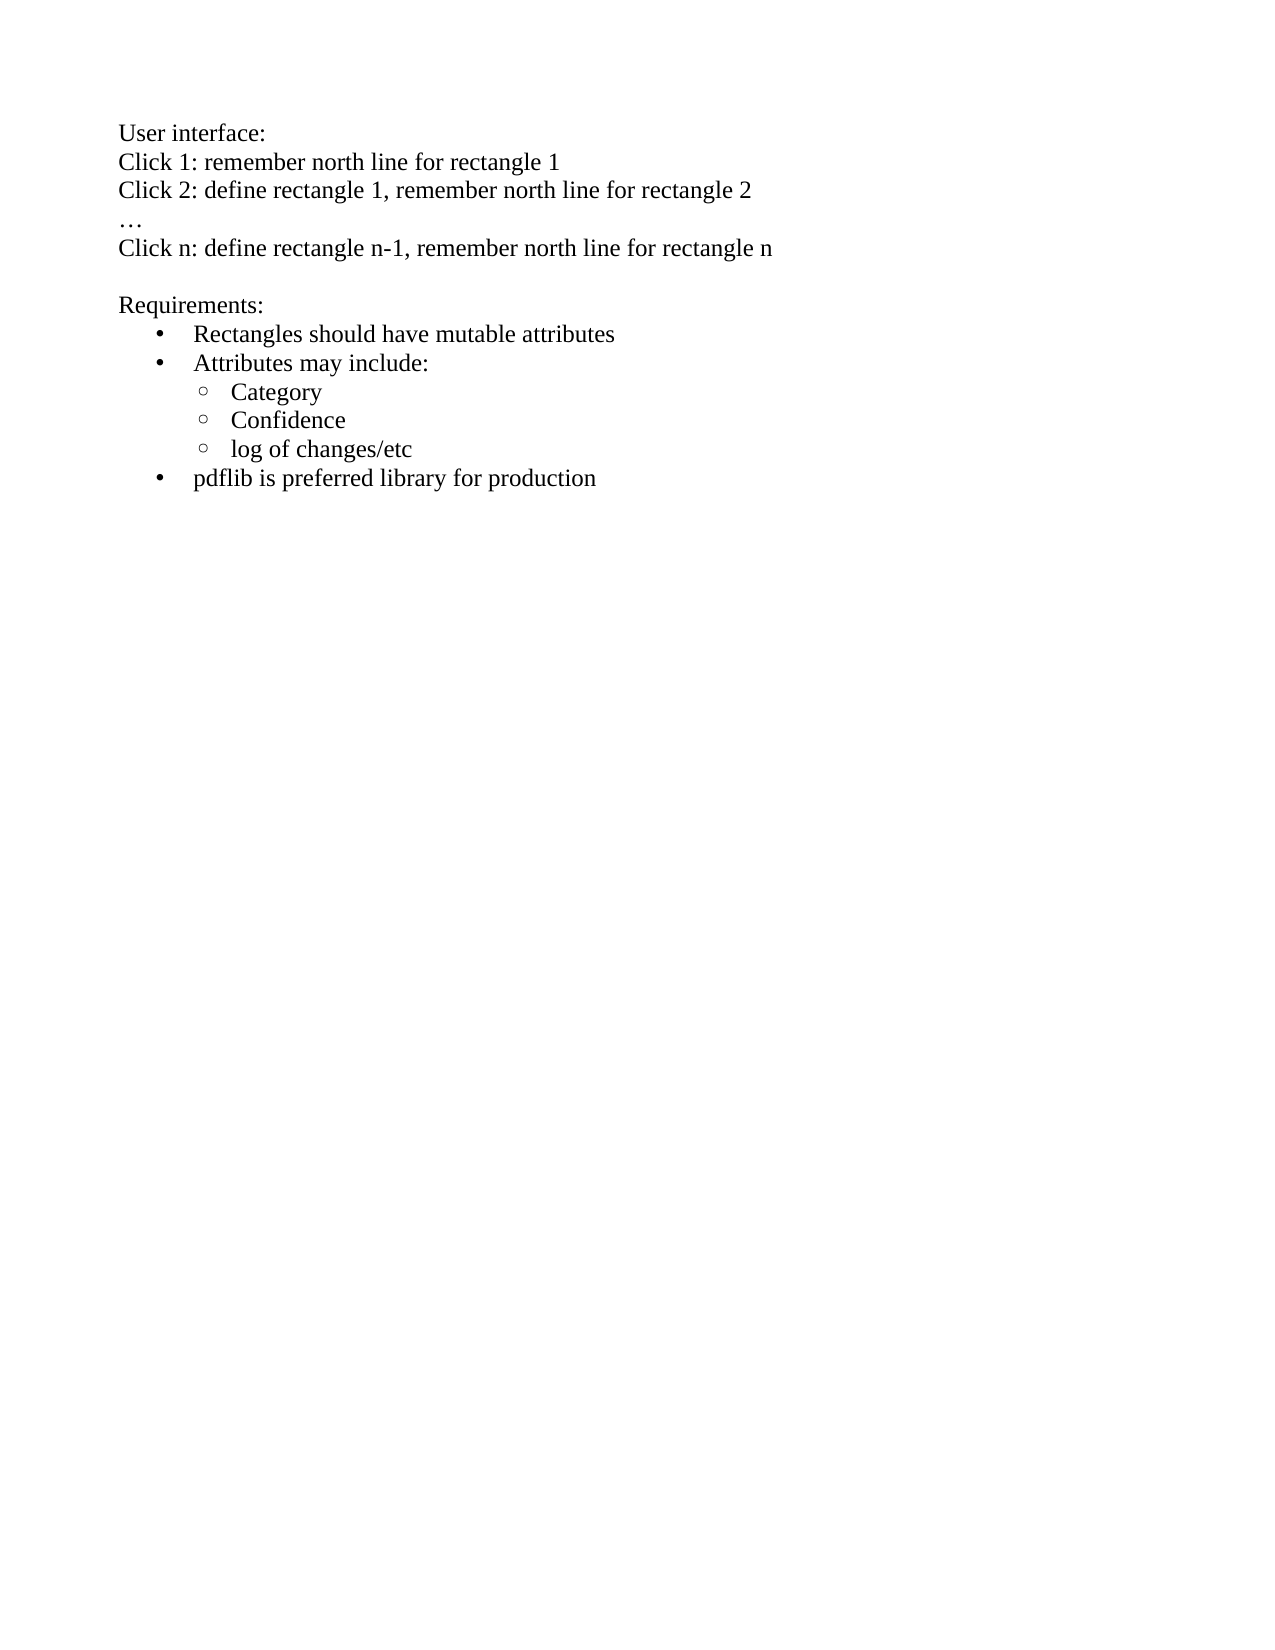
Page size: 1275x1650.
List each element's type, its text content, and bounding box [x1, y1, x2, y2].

list Attributes may include: [156, 348, 1157, 377]
text … [118, 204, 1157, 233]
text Requirements: [118, 291, 1157, 319]
list Rectangles should have mutable attributes [156, 319, 1157, 348]
text Click 1: remember north line for rectangle 1 [118, 147, 1157, 176]
list Confidence [193, 406, 1157, 434]
list log of changes/etc [193, 434, 1157, 463]
text Click n: define rectangle n-1, remember north line for rectangle n [118, 233, 1157, 262]
text User interface: [118, 118, 1157, 147]
list pdflib is preferred library for production [156, 463, 1157, 492]
list Category [193, 377, 1157, 406]
text Click 2: define rectangle 1, remember north line for rectangle 2 [118, 176, 1157, 204]
